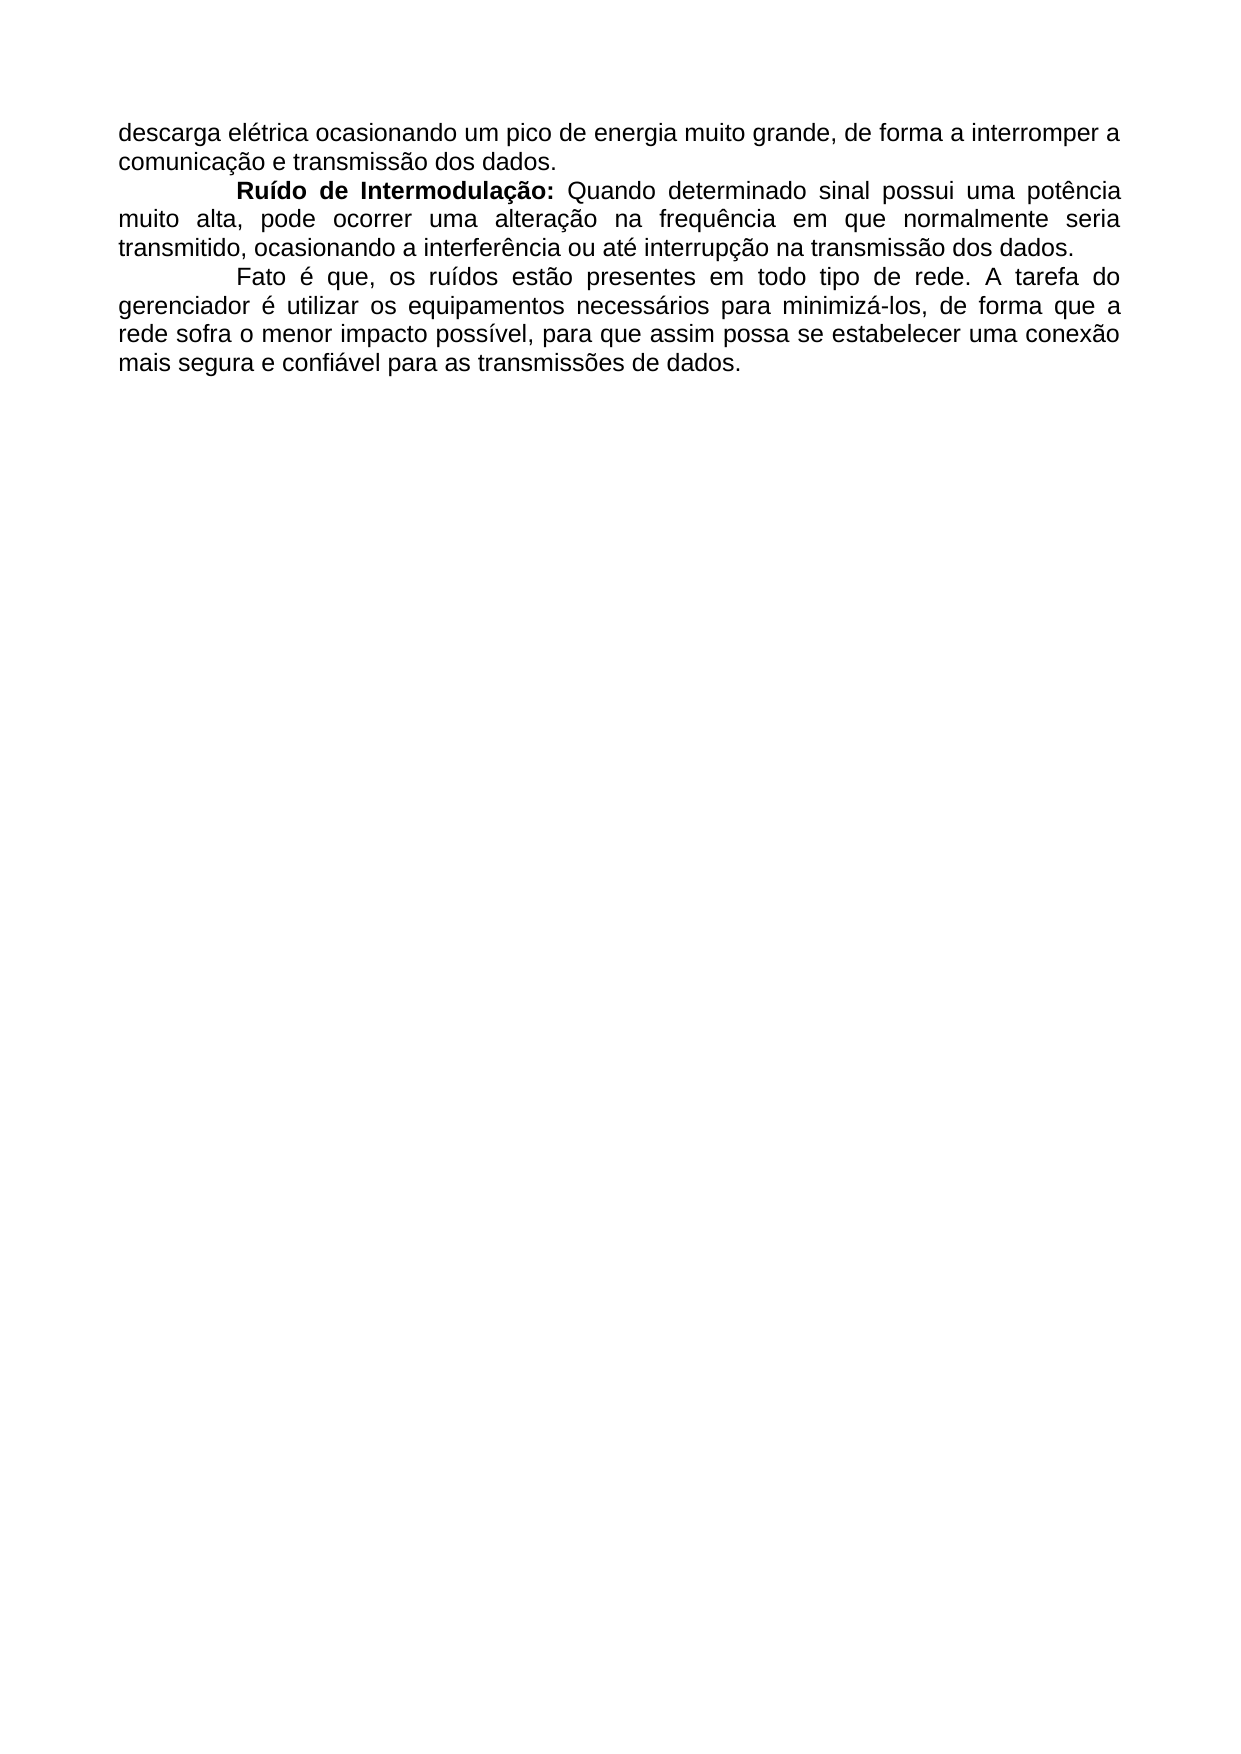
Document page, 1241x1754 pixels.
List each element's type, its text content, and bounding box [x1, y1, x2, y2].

text descarga elétrica ocasionando um pico de energia muito grande, de forma a interromper a comunicação e transmissão dos dados. [118, 118, 1122, 176]
text Fato é que, os ruídos estão presentes em todo tipo de rede. A tarefa do gerenciador é utilizar os equipamentos necessários para minimizá-los, de forma que a rede sofra o menor impacto possível, para que assim possa se estabelecer uma conexão mais segura e confiável para as transmissões de dados. [118, 262, 1122, 377]
text Ruído de Intermodulação: Quando determinado sinal possui uma potência muito alta, pode ocorrer uma alteração na frequência em que normalmente seria transmitido, ocasionando a interferência ou até interrupção na transmissão dos dados. [118, 176, 1122, 262]
